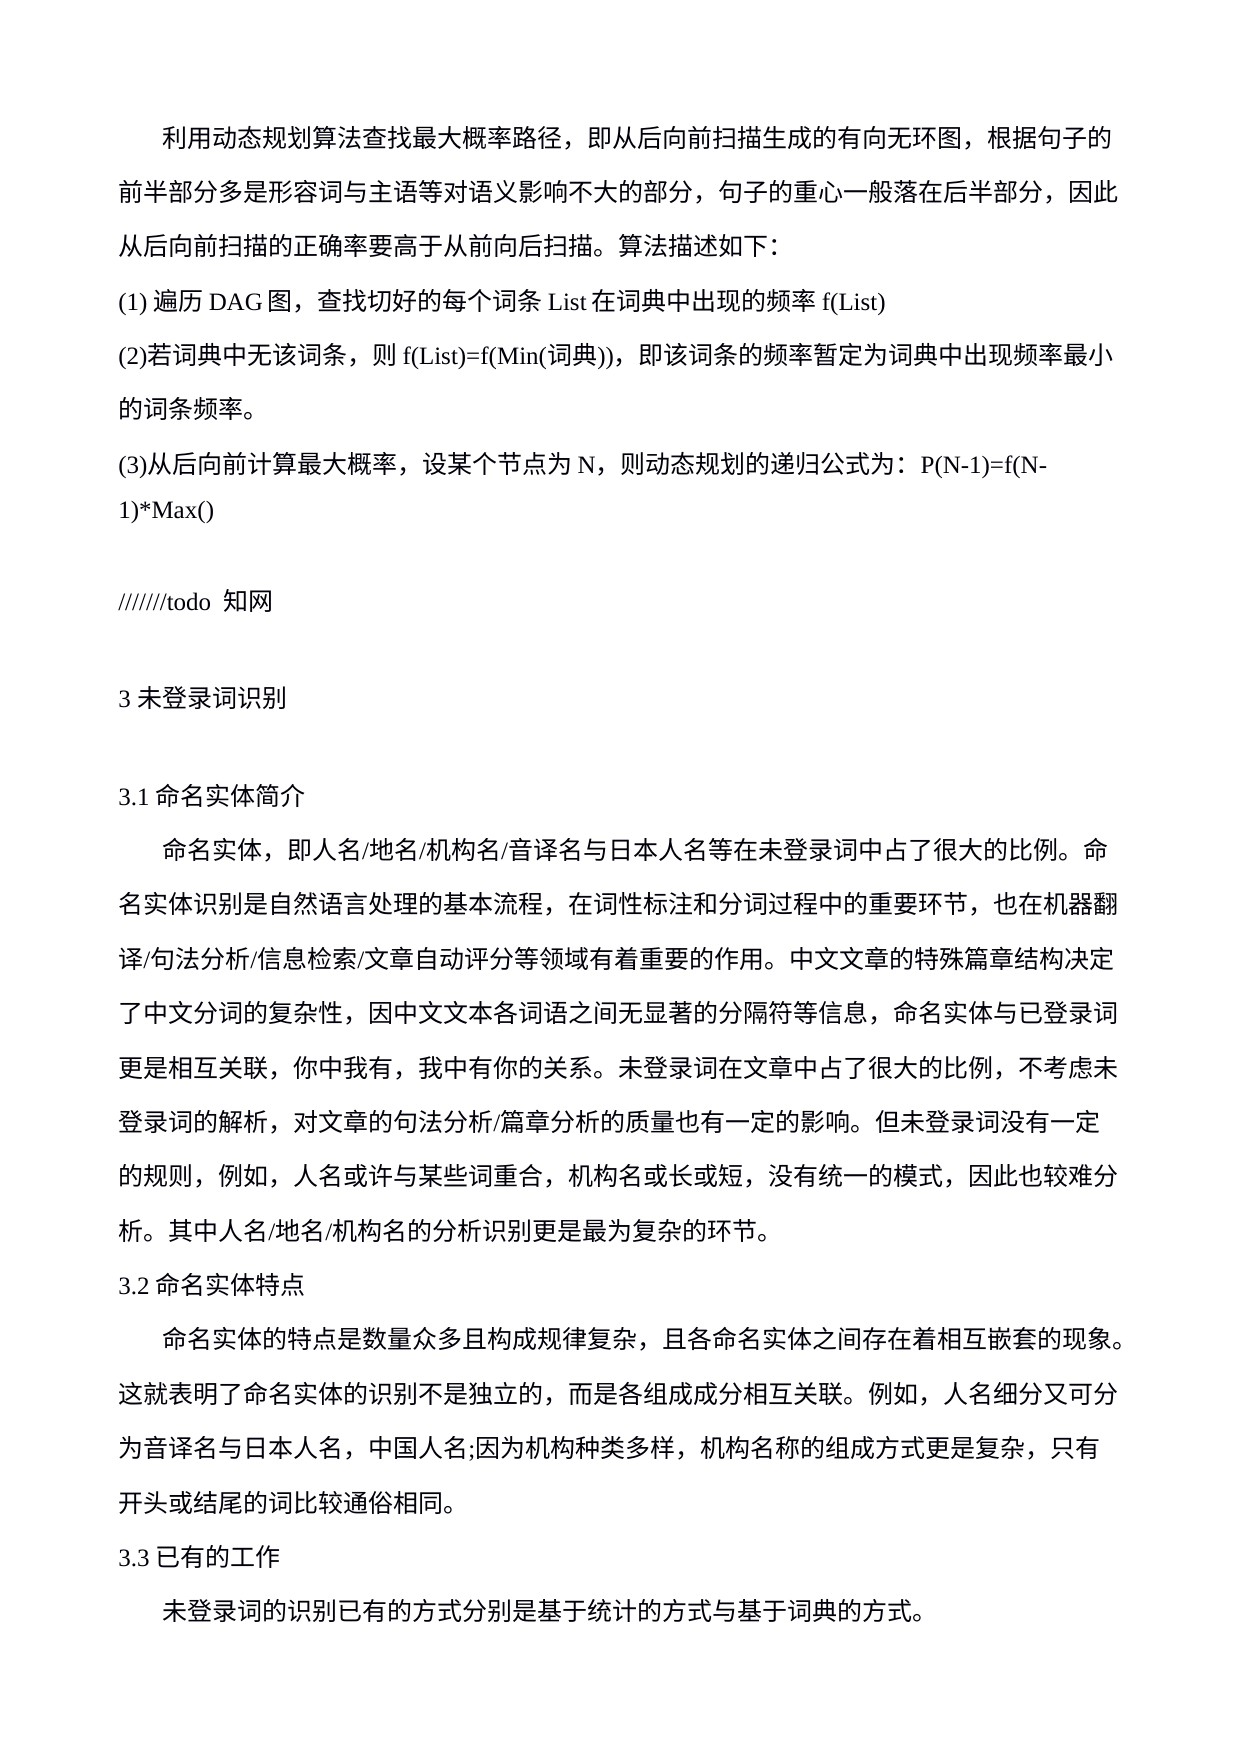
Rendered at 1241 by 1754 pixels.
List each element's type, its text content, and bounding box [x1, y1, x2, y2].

text (2)若词典中无该词条，则f(List)=f(Min(词典))，即该词条的频率暂定为词典中出现频率最小的词条频率。 [118, 336, 1122, 426]
text 3.3 已有的工作 [118, 1537, 1122, 1574]
text (3)从后向前计算最大概率，设某个节点为N，则动态规划的递归公式为：P(N-1)=f(N-1)*Max() [118, 444, 1122, 524]
text 命名实体，即人名/地名/机构名/音译名与日本人名等在未登录词中占了很大的比例。命名实体识别是自然语言处理的基本流程，在词性标注和分词过程中的重要环节，也在机器翻译/句法分析/信息检索/文章自动评分等领域有着重要的作用。中文文章的特殊篇章结构决定了中文分词的复杂性，因中文文本各词语之间无显著的分隔符等信息，命名实体与已登录词更是相互关联，你中我有，我中有你的关系。未登录词在文章中占了很大的比例，不考虑未登录词的解析，对文章的句法分析/篇章分析的质量也有一定的影响。但未登录词没有一定的规则，例如，人名或许与某些词重合，机构名或长或短，没有统一的模式，因此也较难分析。其中人名/地名/机构名的分析识别更是最为复杂的环节。 [118, 831, 1122, 1247]
text 3.2 命名实体特点 [118, 1266, 1122, 1302]
text ///////todo 知网 [118, 581, 1122, 617]
text 3 未登录词识别 [118, 679, 1122, 715]
text 命名实体的特点是数量众多且构成规律复杂，且各命名实体之间存在着相互嵌套的现象。这就表明了命名实体的识别不是独立的，而是各组成成分相互关联。例如，人名细分又可分为音译名与日本人名，中国人名;因为机构种类多样，机构名称的组成方式更是复杂，只有开头或结尾的词比较通俗相同。 [118, 1320, 1122, 1519]
text 未登录词的识别已有的方式分别是基于统计的方式与基于词典的方式。 [118, 1592, 1122, 1628]
text 3.1 命名实体简介 [118, 776, 1122, 812]
text 利用动态规划算法查找最大概率路径，即从后向前扫描生成的有向无环图，根据句子的前半部分多是形容词与主语等对语义影响不大的部分，句子的重心一般落在后半部分，因此从后向前扫描的正确率要高于从前向后扫描。算法描述如下： [118, 118, 1122, 263]
text (1) 遍历DAG图，查找切好的每个词条List在词典中出现的频率f(List) [118, 281, 1122, 317]
